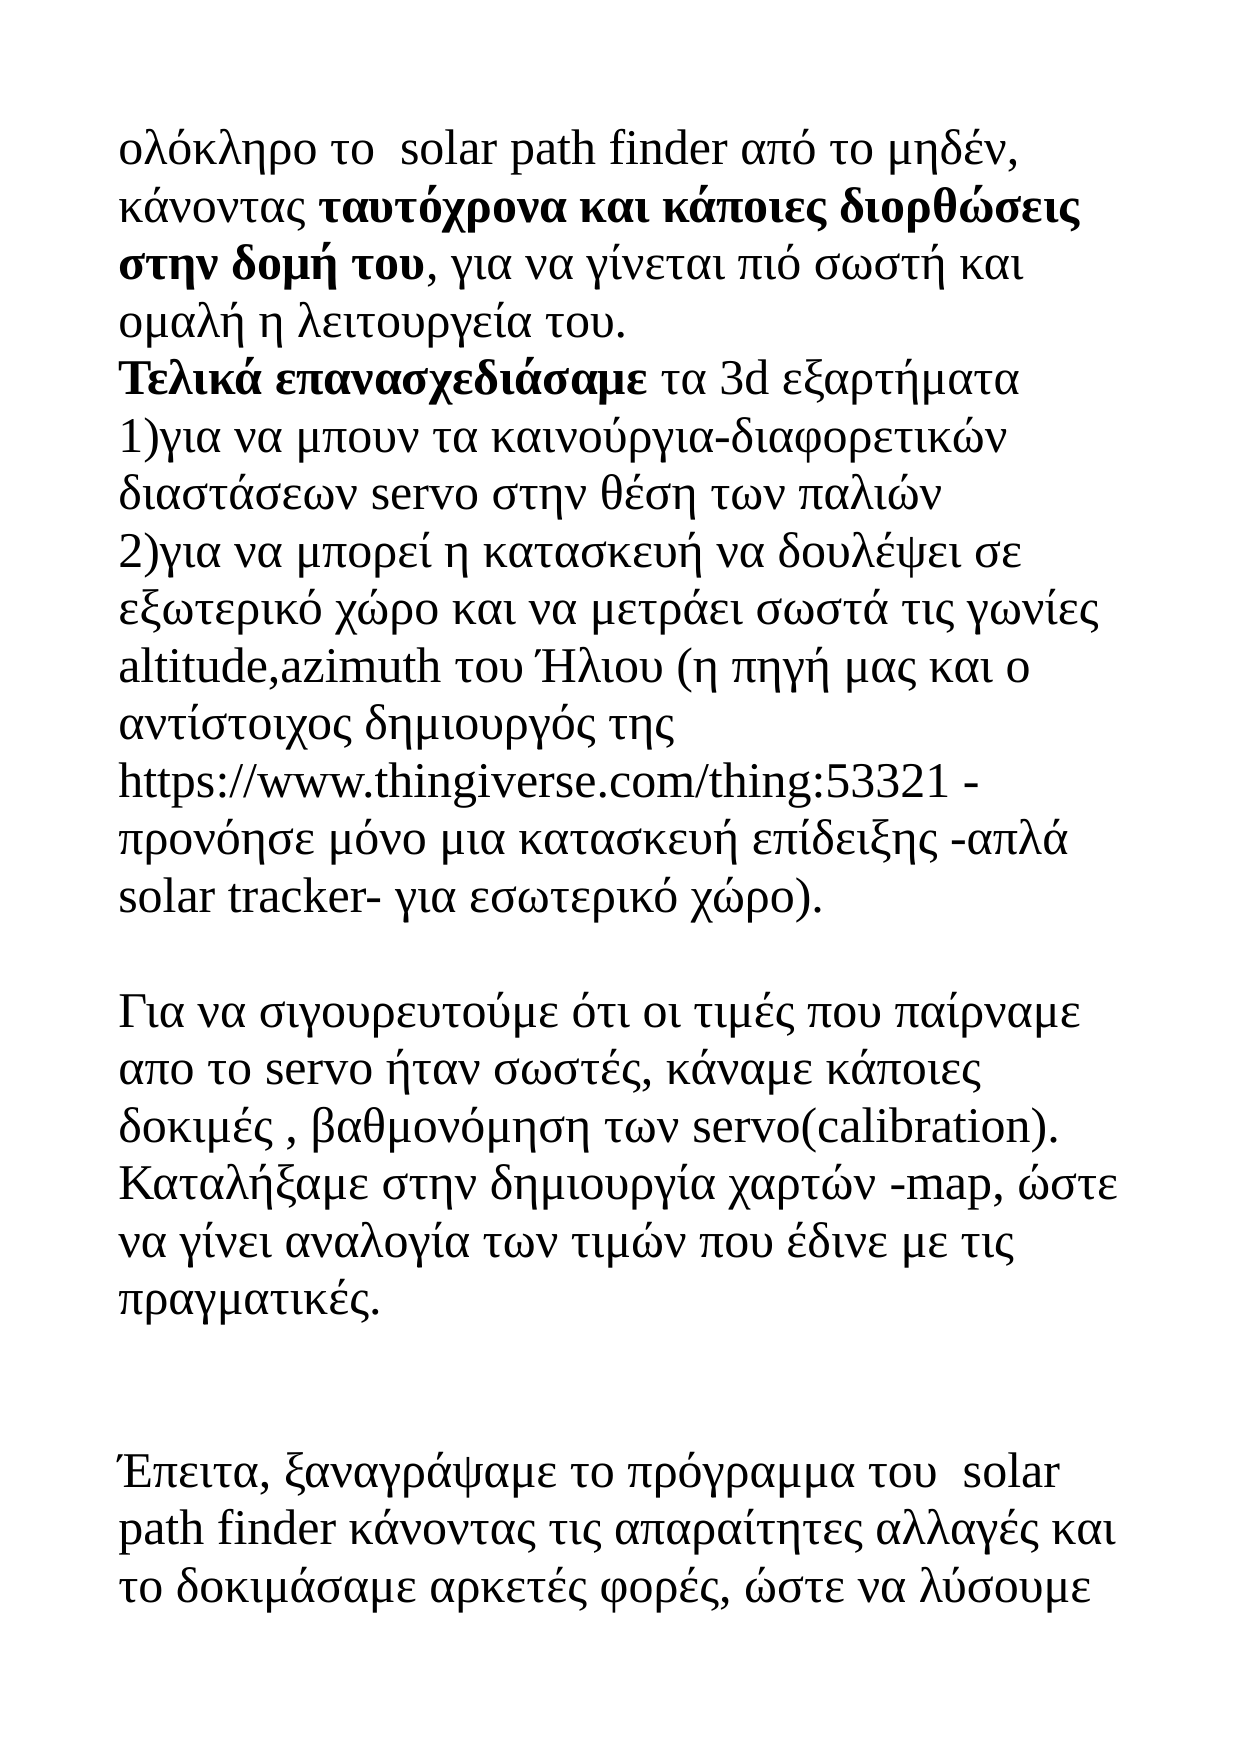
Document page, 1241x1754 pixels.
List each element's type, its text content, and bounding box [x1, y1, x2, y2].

text ολόκληρο το solar path finder από το μηδέν, κάνοντας ταυτόχρονα και κάποιες διορθώσεις στην δομή του, για να γίνεται πιό σωστή και ομαλή η λειτουργεία του. [118, 118, 1122, 348]
text Έπειτα, ξαναγράψαμε το πρόγραμμα του solar path finder κάνοντας τις απαραίτητες αλλαγές και το δοκιμάσαμε αρκετές φορές, ώστε να λύσουμε [118, 1441, 1122, 1613]
text Τελικά επανασχεδιάσαμε τα 3d εξαρτήματα 1)για να μπουν τα καινούργια-διαφορετικών διαστάσεων servo στην θέση των παλιών [118, 348, 1122, 521]
text Για να σιγουρευτούμε ότι οι τιμές που παίρναμε απο το servo ήταν σωστές, κάναμε κάποιες δοκιμές , βαθμονόμηση των servo(calibration). [118, 981, 1122, 1153]
text Καταλήξαμε στην δημιουργία χαρτών -map, ώστε να γίνει αναλογία των τιμών που έδινε με τις πραγματικές. [118, 1153, 1122, 1326]
text 2)για να μπορεί η κατασκευή να δουλέψει σε εξωτερικό χώρο και να μετράει σωστά τις γωνίες altitude,azimuth του Ήλιου (η πηγή μας και ο αντίστοιχος δημιουργός της https://www.thingiverse.com/thing:53321 - προνόησε μόνο μια κατασκευή επίδειξης -απλά solar tracker- για εσωτερικό χώρο). [118, 521, 1122, 923]
